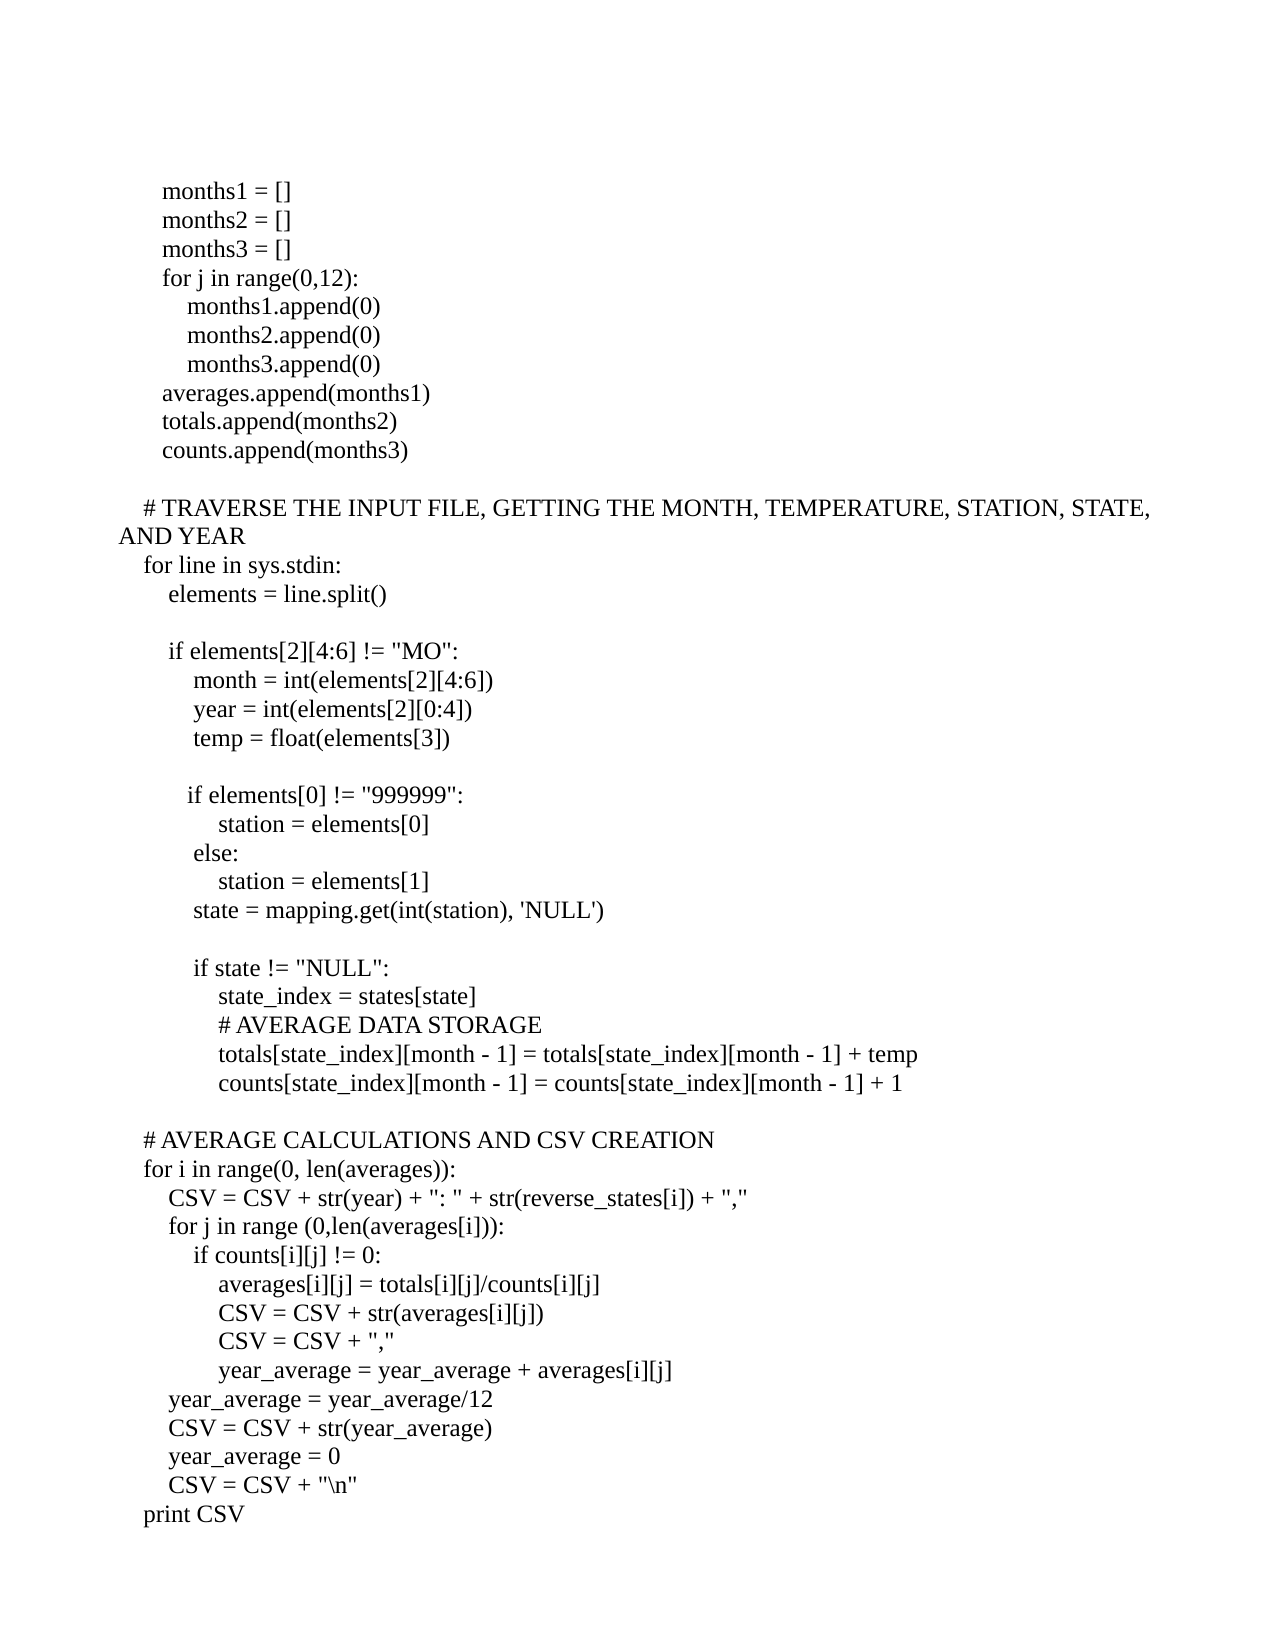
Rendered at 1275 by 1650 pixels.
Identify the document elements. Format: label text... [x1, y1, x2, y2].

text year_average = 0 [118, 1441, 1157, 1470]
text # TRAVERSE THE INPUT FILE, GETTING THE MONTH, TEMPERATURE, STATION, STATE, AND YEAR [118, 493, 1157, 550]
text state = mapping.get(int(station), 'NULL') [118, 895, 1157, 924]
text year_average = year_average + averages[i][j] [118, 1355, 1157, 1384]
text CSV = CSV + str(year_average) [118, 1413, 1157, 1441]
text temp = float(elements[3]) [118, 723, 1157, 751]
text averages[i][j] = totals[i][j]/counts[i][j] [118, 1269, 1157, 1298]
text CSV = CSV + "\n" [118, 1470, 1157, 1499]
text for j in range(0,12): [118, 263, 1157, 291]
text if elements[2][4:6] != "MO": [118, 636, 1157, 665]
text months1 = [] [118, 176, 1157, 205]
text counts.append(months3) [118, 435, 1157, 464]
text # AVERAGE DATA STORAGE [118, 1010, 1157, 1039]
text for i in range(0, len(averages)): [118, 1154, 1157, 1183]
text months2 = [] [118, 205, 1157, 234]
text months3.append(0) [118, 349, 1157, 378]
text months1.append(0) [118, 291, 1157, 320]
text if elements[0] != "999999": [118, 780, 1157, 809]
text print CSV [118, 1499, 1157, 1528]
text year = int(elements[2][0:4]) [118, 694, 1157, 723]
text months3 = [] [118, 234, 1157, 263]
text for line in sys.stdin: [118, 550, 1157, 579]
text month = int(elements[2][4:6]) [118, 665, 1157, 694]
text # AVERAGE CALCULATIONS AND CSV CREATION [118, 1125, 1157, 1154]
text else: [118, 838, 1157, 866]
text CSV = CSV + str(averages[i][j]) [118, 1298, 1157, 1326]
text station = elements[1] [118, 866, 1157, 895]
text for j in range (0,len(averages[i])): [118, 1211, 1157, 1240]
text if state != "NULL": [118, 953, 1157, 981]
text counts[state_index][month - 1] = counts[state_index][month - 1] + 1 [118, 1068, 1157, 1096]
text station = elements[0] [118, 809, 1157, 838]
text CSV = CSV + str(year) + ": " + str(reverse_states[i]) + "," [118, 1183, 1157, 1211]
text CSV = CSV + "," [118, 1326, 1157, 1355]
text averages.append(months1) [118, 378, 1157, 406]
text if counts[i][j] != 0: [118, 1240, 1157, 1269]
text totals.append(months2) [118, 406, 1157, 435]
text totals[state_index][month - 1] = totals[state_index][month - 1] + temp [118, 1039, 1157, 1068]
text year_average = year_average/12 [118, 1384, 1157, 1413]
text state_index = states[state] [118, 981, 1157, 1010]
text months2.append(0) [118, 320, 1157, 349]
text elements = line.split() [118, 579, 1157, 608]
